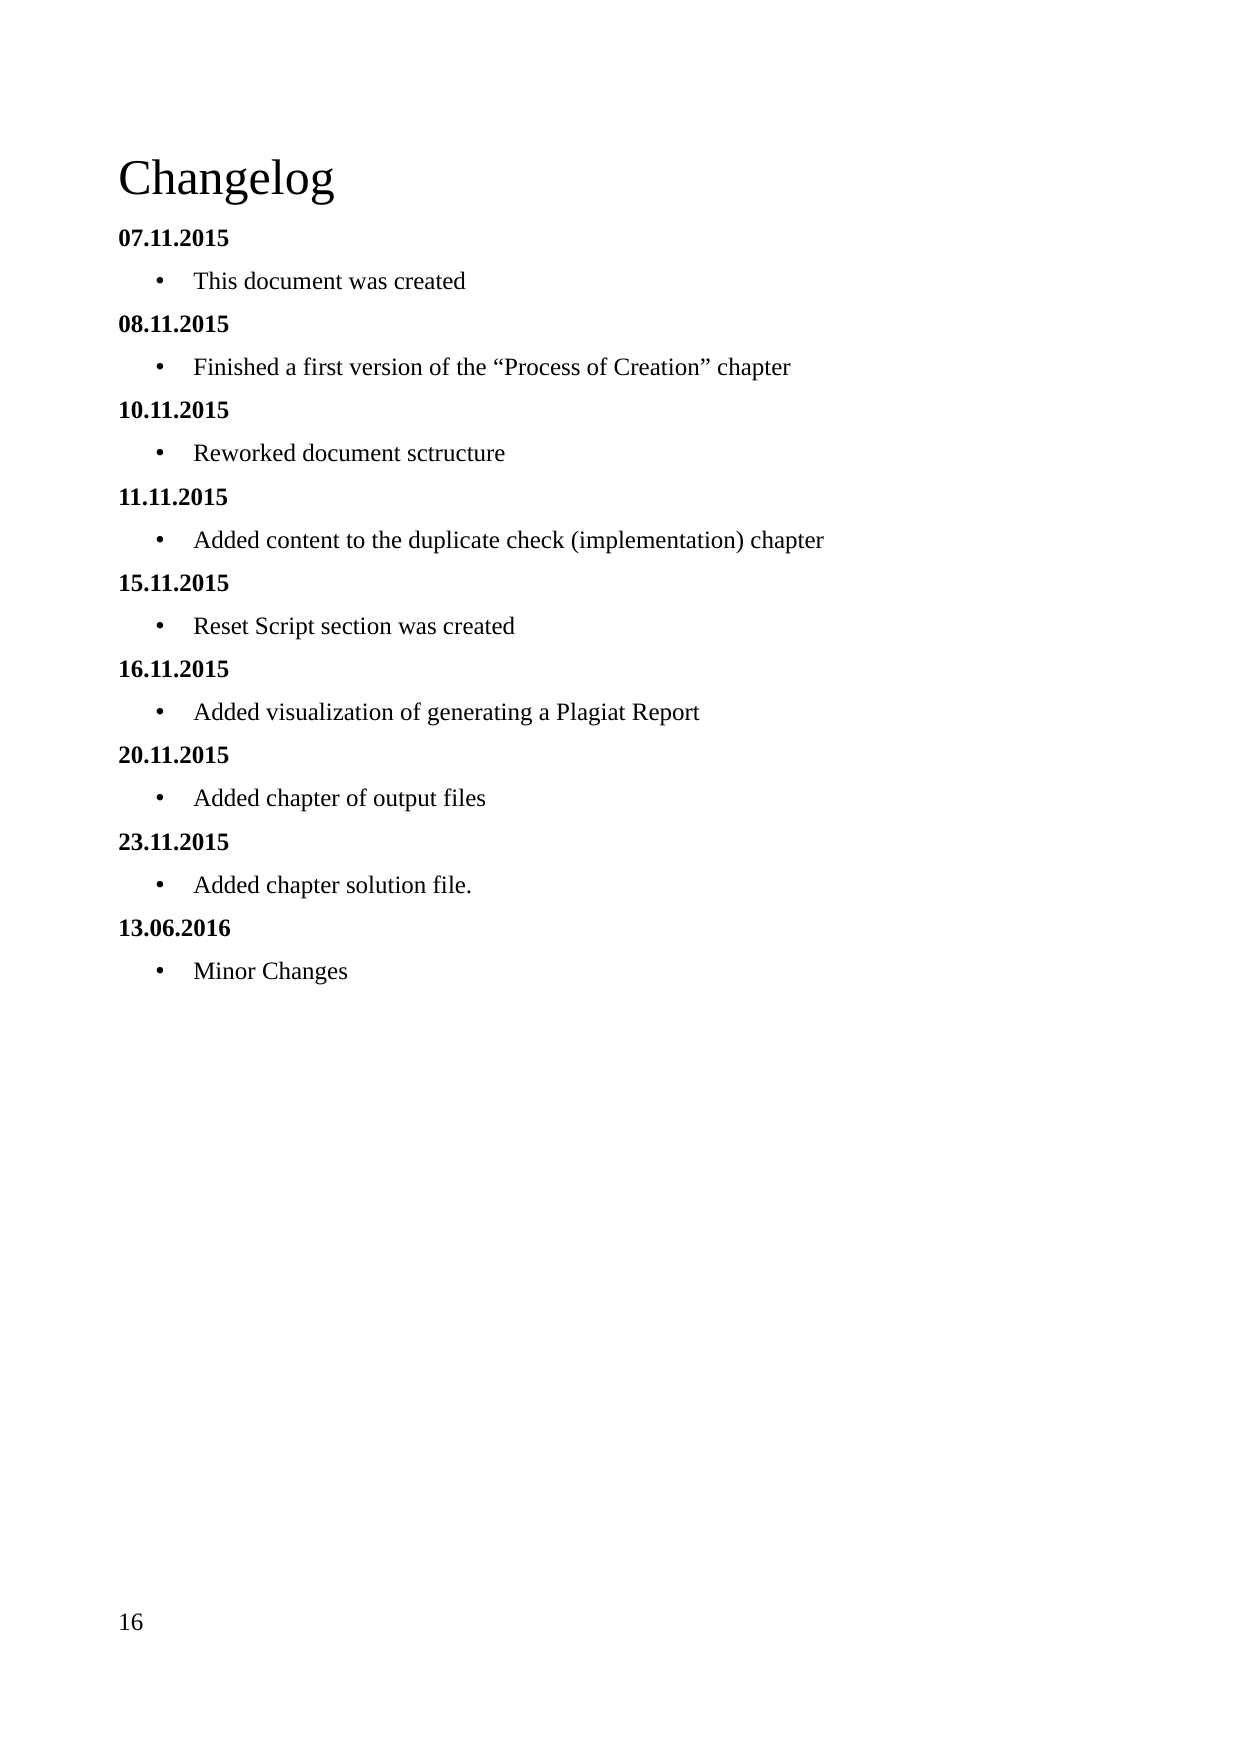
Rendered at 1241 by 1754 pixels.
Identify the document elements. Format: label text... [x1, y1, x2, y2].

list Added chapter solution file. [156, 870, 1122, 898]
list Reworked document sctructure [156, 438, 1122, 467]
text 15.11.2015 [118, 568, 1122, 597]
list Reset Script section was created [156, 611, 1122, 640]
list Minor Changes [156, 956, 1122, 985]
text Changelog [118, 148, 1122, 205]
text 11.11.2015 [118, 482, 1122, 510]
text 16.11.2015 [118, 654, 1122, 683]
list Finished a first version of the “Process of Creation” chapter [156, 352, 1122, 381]
text 07.11.2015 [118, 223, 1122, 252]
text 10.11.2015 [118, 395, 1122, 424]
text 23.11.2015 [118, 827, 1122, 855]
list This document was created [156, 266, 1122, 295]
list Added chapter of output files [156, 783, 1122, 812]
list Added content to the duplicate check (implementation) chapter [156, 525, 1122, 553]
text 08.11.2015 [118, 309, 1122, 338]
text 20.11.2015 [118, 740, 1122, 769]
list Added visualization of generating a Plagiat Report [156, 697, 1122, 726]
text 13.06.2016 [118, 913, 1122, 942]
